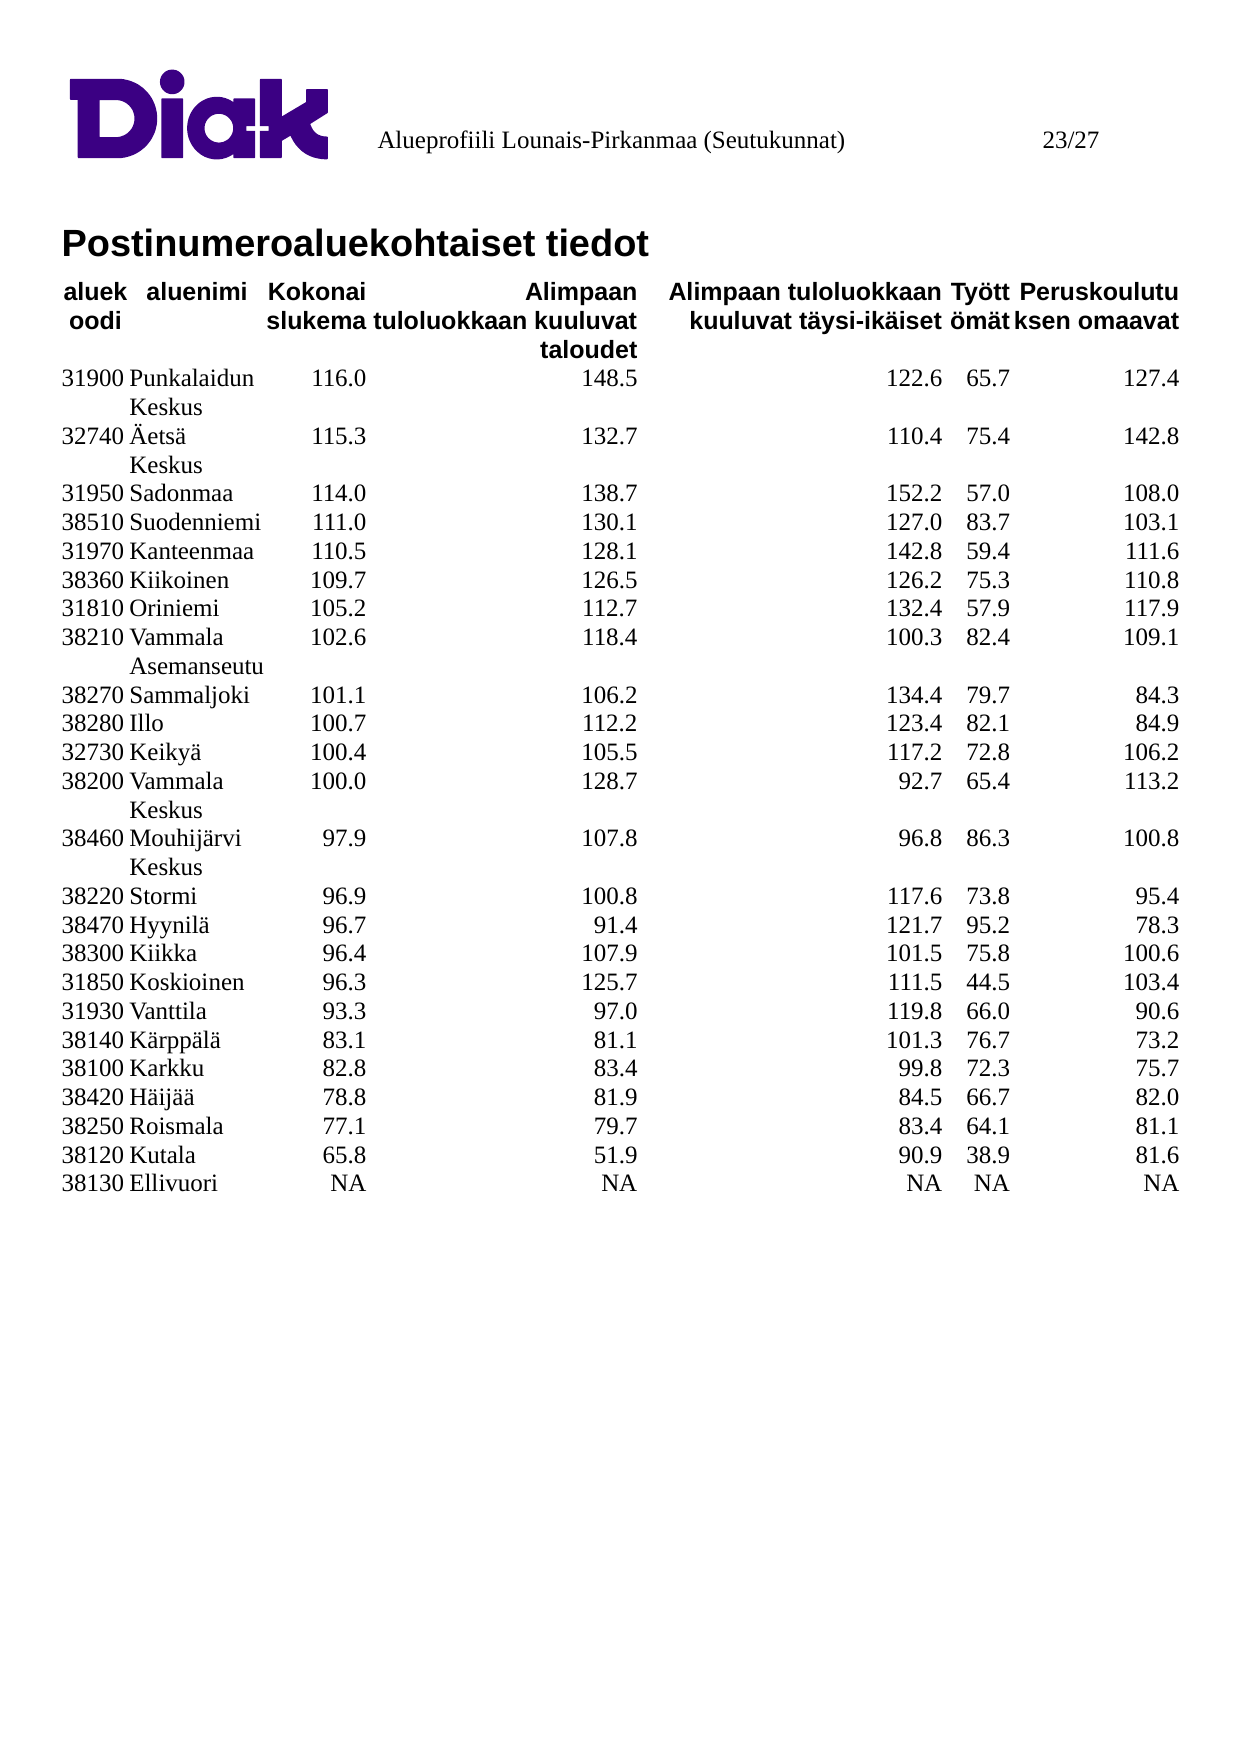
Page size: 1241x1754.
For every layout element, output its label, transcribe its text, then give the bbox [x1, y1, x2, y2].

table_cell 31950 [61, 479, 129, 507]
table_cell 44.5 [942, 967, 1010, 996]
table_cell 38250 [61, 1111, 129, 1140]
table_cell Sadonmaa [129, 479, 264, 507]
table_cell 95.2 [942, 910, 1010, 938]
table_cell 38130 [61, 1169, 129, 1197]
table_cell 32740 [61, 421, 129, 478]
table_cell Karkku [129, 1054, 264, 1082]
table_cell 79.7 [366, 1111, 637, 1140]
table_cell 107.8 [366, 824, 637, 881]
table_cell 66.7 [942, 1082, 1010, 1111]
table_cell 38470 [61, 910, 129, 938]
table_cell 108.0 [1010, 479, 1179, 507]
table_cell 112.2 [366, 709, 637, 737]
table_cell 115.3 [265, 421, 366, 478]
table_cell 95.4 [1010, 881, 1179, 910]
table_cell 38140 [61, 1025, 129, 1053]
table_cell 101.5 [637, 939, 942, 967]
table_cell 31850 [61, 967, 129, 996]
table_cell 111.0 [265, 507, 366, 536]
table_cell 117.6 [637, 881, 942, 910]
table_cell Sammaljoki [129, 680, 264, 708]
table_cell 65.8 [265, 1140, 366, 1168]
table_cell Kutala [129, 1140, 264, 1168]
table_cell 103.4 [1010, 967, 1179, 996]
table_cell NA [265, 1169, 366, 1197]
table_cell 134.4 [637, 680, 942, 708]
table_cell 86.3 [942, 824, 1010, 881]
table_header aluenimi [129, 277, 264, 363]
table_cell Kiikoinen [129, 565, 264, 593]
table_cell 100.8 [366, 881, 637, 910]
table_cell Roismala [129, 1111, 264, 1140]
table_cell 100.3 [637, 622, 942, 680]
table_cell 38100 [61, 1054, 129, 1082]
table_cell 81.6 [1010, 1140, 1179, 1168]
table_cell 38270 [61, 680, 129, 708]
table_cell Punkalaidun Keskus [129, 364, 264, 421]
table_cell 91.4 [366, 910, 637, 938]
table_cell 97.9 [265, 824, 366, 881]
table_cell 96.7 [265, 910, 366, 938]
table_header Työttömät [942, 277, 1010, 363]
table_cell 126.2 [637, 565, 942, 593]
table_cell 82.4 [942, 622, 1010, 680]
table_cell NA [942, 1169, 1010, 1197]
table_cell 59.4 [942, 536, 1010, 565]
table_cell Hyynilä [129, 910, 264, 938]
table_cell 92.7 [637, 766, 942, 823]
table_cell 116.0 [265, 364, 366, 421]
table_cell 101.1 [265, 680, 366, 708]
table_cell 100.8 [1010, 824, 1179, 881]
table_cell 152.2 [637, 479, 942, 507]
table_cell 110.5 [265, 536, 366, 565]
table_cell 119.8 [637, 996, 942, 1025]
table_cell 75.7 [1010, 1054, 1179, 1082]
table_cell 132.4 [637, 594, 942, 622]
table_cell 65.4 [942, 766, 1010, 823]
table_cell 32730 [61, 737, 129, 766]
table_cell 105.2 [265, 594, 366, 622]
table_cell Illo [129, 709, 264, 737]
table_cell 90.6 [1010, 996, 1179, 1025]
table_cell 82.0 [1010, 1082, 1179, 1111]
table_cell 117.9 [1010, 594, 1179, 622]
table_cell 82.1 [942, 709, 1010, 737]
table_cell Mouhijärvi Keskus [129, 824, 264, 881]
table_cell 132.7 [366, 421, 637, 478]
table_cell 128.7 [366, 766, 637, 823]
table_cell 83.1 [265, 1025, 366, 1053]
table_cell Oriniemi [129, 594, 264, 622]
table_header Peruskoulutuksen omaavat [1010, 277, 1179, 363]
table_cell 100.7 [265, 709, 366, 737]
table_cell 107.9 [366, 939, 637, 967]
table_cell 93.3 [265, 996, 366, 1025]
table_cell 105.5 [366, 737, 637, 766]
table_cell 128.1 [366, 536, 637, 565]
table_cell 79.7 [942, 680, 1010, 708]
table_cell 81.1 [366, 1025, 637, 1053]
table_cell 72.3 [942, 1054, 1010, 1082]
table_cell NA [637, 1169, 942, 1197]
table_cell 83.4 [366, 1054, 637, 1082]
table_cell 121.7 [637, 910, 942, 938]
table_cell 38300 [61, 939, 129, 967]
subtitle Postinumeroaluekohtaiset tiedot [61, 221, 1179, 265]
table_cell Kärppälä [129, 1025, 264, 1053]
table_cell 109.7 [265, 565, 366, 593]
table_cell 38220 [61, 881, 129, 910]
table_cell Kanteenmaa [129, 536, 264, 565]
table_cell 78.8 [265, 1082, 366, 1111]
table_cell 106.2 [366, 680, 637, 708]
table_cell 122.6 [637, 364, 942, 421]
table_cell 103.1 [1010, 507, 1179, 536]
table_cell 84.5 [637, 1082, 942, 1111]
table_cell 123.4 [637, 709, 942, 737]
table_cell 130.1 [366, 507, 637, 536]
table_cell 31930 [61, 996, 129, 1025]
table_cell 117.2 [637, 737, 942, 766]
table_cell 81.1 [1010, 1111, 1179, 1140]
table_cell 96.9 [265, 881, 366, 910]
table_cell 111.6 [1010, 536, 1179, 565]
table_cell NA [1010, 1169, 1179, 1197]
table_header Kokonaislukema [265, 277, 366, 363]
table_cell 110.8 [1010, 565, 1179, 593]
table_cell 38460 [61, 824, 129, 881]
table_cell 114.0 [265, 479, 366, 507]
table_cell Kiikka [129, 939, 264, 967]
table_cell 77.1 [265, 1111, 366, 1140]
table_cell 100.0 [265, 766, 366, 823]
table_cell 75.3 [942, 565, 1010, 593]
table_cell 96.8 [637, 824, 942, 881]
table_cell Koskioinen [129, 967, 264, 996]
table_cell 96.4 [265, 939, 366, 967]
table_cell 83.7 [942, 507, 1010, 536]
table_header Alimpaan tuloluokkaan kuuluvat täysi-ikäiset [637, 277, 942, 363]
table_cell 127.4 [1010, 364, 1179, 421]
table_cell 142.8 [637, 536, 942, 565]
table_cell 106.2 [1010, 737, 1179, 766]
table_cell 76.7 [942, 1025, 1010, 1053]
table_cell 31900 [61, 364, 129, 421]
table_cell 125.7 [366, 967, 637, 996]
table_cell 142.8 [1010, 421, 1179, 478]
table_cell 38200 [61, 766, 129, 823]
table_cell 112.7 [366, 594, 637, 622]
table_cell 100.6 [1010, 939, 1179, 967]
table_cell 127.0 [637, 507, 942, 536]
table_cell 72.8 [942, 737, 1010, 766]
table_cell 82.8 [265, 1054, 366, 1082]
table_cell 38120 [61, 1140, 129, 1168]
table_cell 90.9 [637, 1140, 942, 1168]
table_cell Vammala Asemanseutu [129, 622, 264, 680]
table_cell Suodenniemi [129, 507, 264, 536]
table_cell Keikyä [129, 737, 264, 766]
table_cell 31970 [61, 536, 129, 565]
table_cell 138.7 [366, 479, 637, 507]
table_cell Vanttila [129, 996, 264, 1025]
table_cell 96.3 [265, 967, 366, 996]
table_cell 84.3 [1010, 680, 1179, 708]
table_cell 118.4 [366, 622, 637, 680]
table_cell NA [366, 1169, 637, 1197]
table_cell 31810 [61, 594, 129, 622]
table_cell 126.5 [366, 565, 637, 593]
table_cell 83.4 [637, 1111, 942, 1140]
table_cell 111.5 [637, 967, 942, 996]
table_cell 64.1 [942, 1111, 1010, 1140]
table_cell 81.9 [366, 1082, 637, 1111]
table_header Alimpaan tuloluokkaan kuuluvat taloudet [366, 277, 637, 363]
table_cell 99.8 [637, 1054, 942, 1082]
table_cell 38210 [61, 622, 129, 680]
table_cell 66.0 [942, 996, 1010, 1025]
table_cell 65.7 [942, 364, 1010, 421]
table_cell 101.3 [637, 1025, 942, 1053]
table_cell 38360 [61, 565, 129, 593]
table_cell 38.9 [942, 1140, 1010, 1168]
table_header aluekoodi [61, 277, 129, 363]
table_cell 78.3 [1010, 910, 1179, 938]
table_cell 38280 [61, 709, 129, 737]
table_cell 102.6 [265, 622, 366, 680]
table_cell Häijää [129, 1082, 264, 1111]
table_cell 57.9 [942, 594, 1010, 622]
table_cell 75.8 [942, 939, 1010, 967]
table_cell 38420 [61, 1082, 129, 1111]
table_cell 51.9 [366, 1140, 637, 1168]
table_cell 110.4 [637, 421, 942, 478]
table_cell 100.4 [265, 737, 366, 766]
table_cell 38510 [61, 507, 129, 536]
table_cell 97.0 [366, 996, 637, 1025]
table_cell Ellivuori [129, 1169, 264, 1197]
table_cell 73.8 [942, 881, 1010, 910]
table_cell Vammala Keskus [129, 766, 264, 823]
table_cell 57.0 [942, 479, 1010, 507]
table_cell 73.2 [1010, 1025, 1179, 1053]
table_cell Stormi [129, 881, 264, 910]
table_cell 75.4 [942, 421, 1010, 478]
table_cell 148.5 [366, 364, 637, 421]
table_cell 113.2 [1010, 766, 1179, 823]
table_cell 109.1 [1010, 622, 1179, 680]
table_cell Äetsä Keskus [129, 421, 264, 478]
table_cell 84.9 [1010, 709, 1179, 737]
